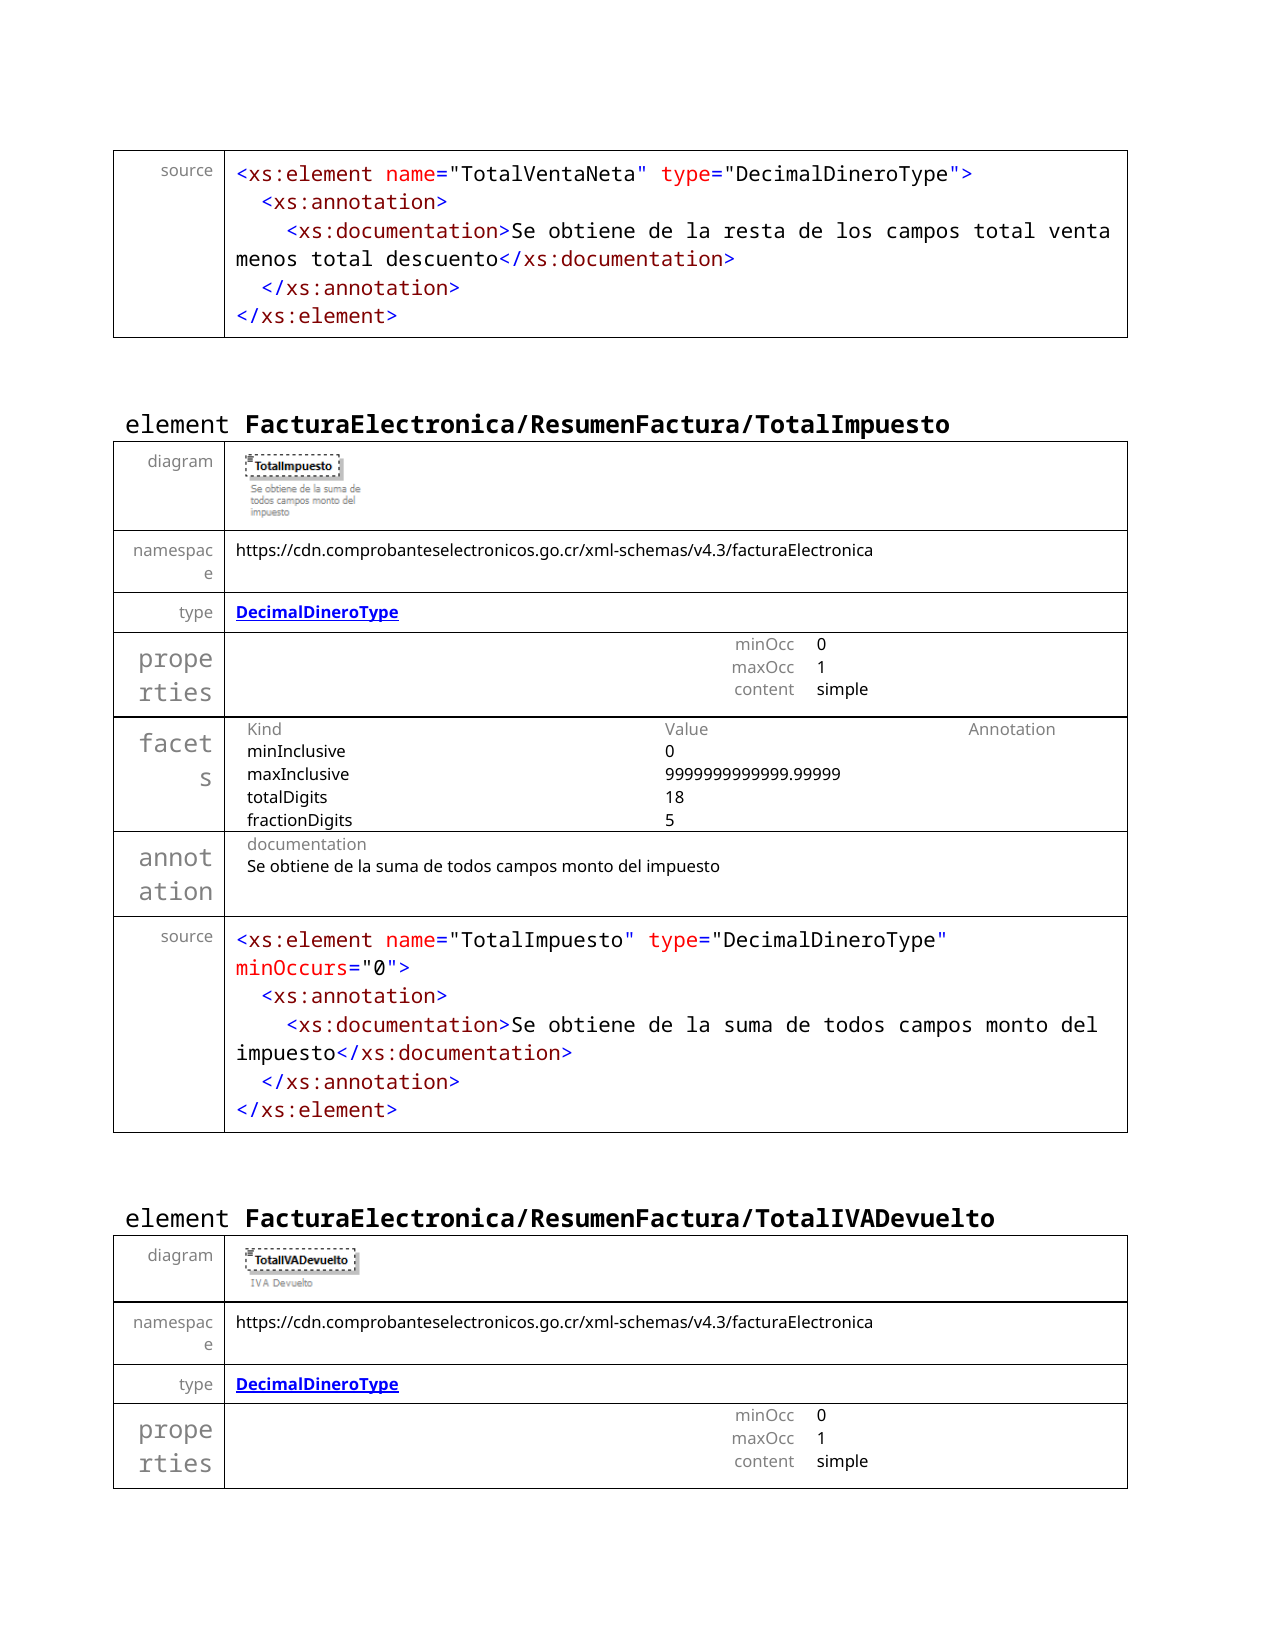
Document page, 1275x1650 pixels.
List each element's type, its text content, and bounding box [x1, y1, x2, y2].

table_cell [225, 633, 1127, 716]
table_cell simple [805, 1449, 1127, 1472]
table_cell type [114, 593, 224, 632]
table_cell namespace [114, 1303, 224, 1363]
table_cell [957, 740, 1127, 763]
table_header minOcc [236, 1404, 805, 1427]
table_cell 5 [654, 808, 957, 831]
table_header diagram [114, 442, 224, 530]
text element FacturaElectronica/ResumenFactura/TotalIVADevuelto [125, 1201, 1150, 1235]
table_header Value [654, 718, 957, 740]
table_cell 18 [654, 786, 957, 808]
picture [235, 449, 374, 523]
table_cell https://cdn.comprobanteselectronicos.go.cr/xml-schemas/v4.3/facturaElectronica [225, 1303, 1127, 1363]
table_cell source [114, 917, 224, 1132]
table_cell DecimalDineroType [225, 1365, 1127, 1403]
table_cell minInclusive [236, 740, 654, 763]
table_cell 0 [654, 740, 957, 763]
table_header [225, 442, 1127, 530]
table_cell content [236, 1449, 805, 1472]
table_cell [225, 718, 236, 831]
text element FacturaElectronica/ResumenFactura/TotalImpuesto [125, 406, 1150, 441]
table_cell simple [805, 678, 1127, 701]
table_cell 1 [805, 655, 1127, 678]
picture [235, 1243, 370, 1294]
table_cell totalDigits [236, 786, 654, 808]
table_cell DecimalDineroType [225, 593, 1127, 632]
table_cell [225, 1404, 1127, 1488]
table_header [225, 1236, 1127, 1301]
table_header Annotation [957, 718, 1127, 740]
table_cell Se obtiene de la suma de todos campos monto del impuesto [236, 855, 1127, 877]
table_cell [957, 786, 1127, 808]
table_cell annotation [114, 832, 224, 916]
table_cell namespace [114, 531, 224, 592]
table_cell maxOcc [236, 655, 805, 678]
table_header 0 [805, 1404, 1127, 1427]
table_cell <xs:element name="TotalImpuesto" type="DecimalDineroType" minOccurs="0"> <xs:annotation> <xs:documentation>Se obtiene de la suma de todos campos monto del impuesto</xs:documentation> </xs:annotation> </xs:element> [225, 917, 1127, 1132]
table_cell properties [114, 1404, 224, 1488]
table_header minOcc [236, 633, 805, 655]
table_header 0 [805, 633, 1127, 655]
table_cell type [114, 1365, 224, 1403]
table_cell fractionDigits [236, 808, 654, 831]
table_cell source [114, 151, 224, 337]
table_cell 9999999999999.99999 [654, 763, 957, 786]
table_cell content [236, 678, 805, 701]
table_cell facets [114, 718, 224, 831]
table_cell properties [114, 633, 224, 716]
table_cell maxInclusive [236, 763, 654, 786]
table_header documentation [236, 832, 1127, 855]
table_cell <xs:element name="TotalVentaNeta" type="DecimalDineroType"> <xs:annotation> <xs:documentation>Se obtiene de la resta de los campos total venta menos total descuento</xs:documentation> </xs:annotation> </xs:element> [225, 151, 1127, 337]
table_cell [957, 808, 1127, 831]
table_cell [957, 763, 1127, 786]
table_cell 1 [805, 1427, 1127, 1449]
table_cell maxOcc [236, 1427, 805, 1449]
table_header diagram [114, 1236, 224, 1301]
table_cell https://cdn.comprobanteselectronicos.go.cr/xml-schemas/v4.3/facturaElectronica [225, 531, 1127, 592]
table_cell [225, 832, 1127, 916]
table_header Kind [236, 718, 654, 740]
